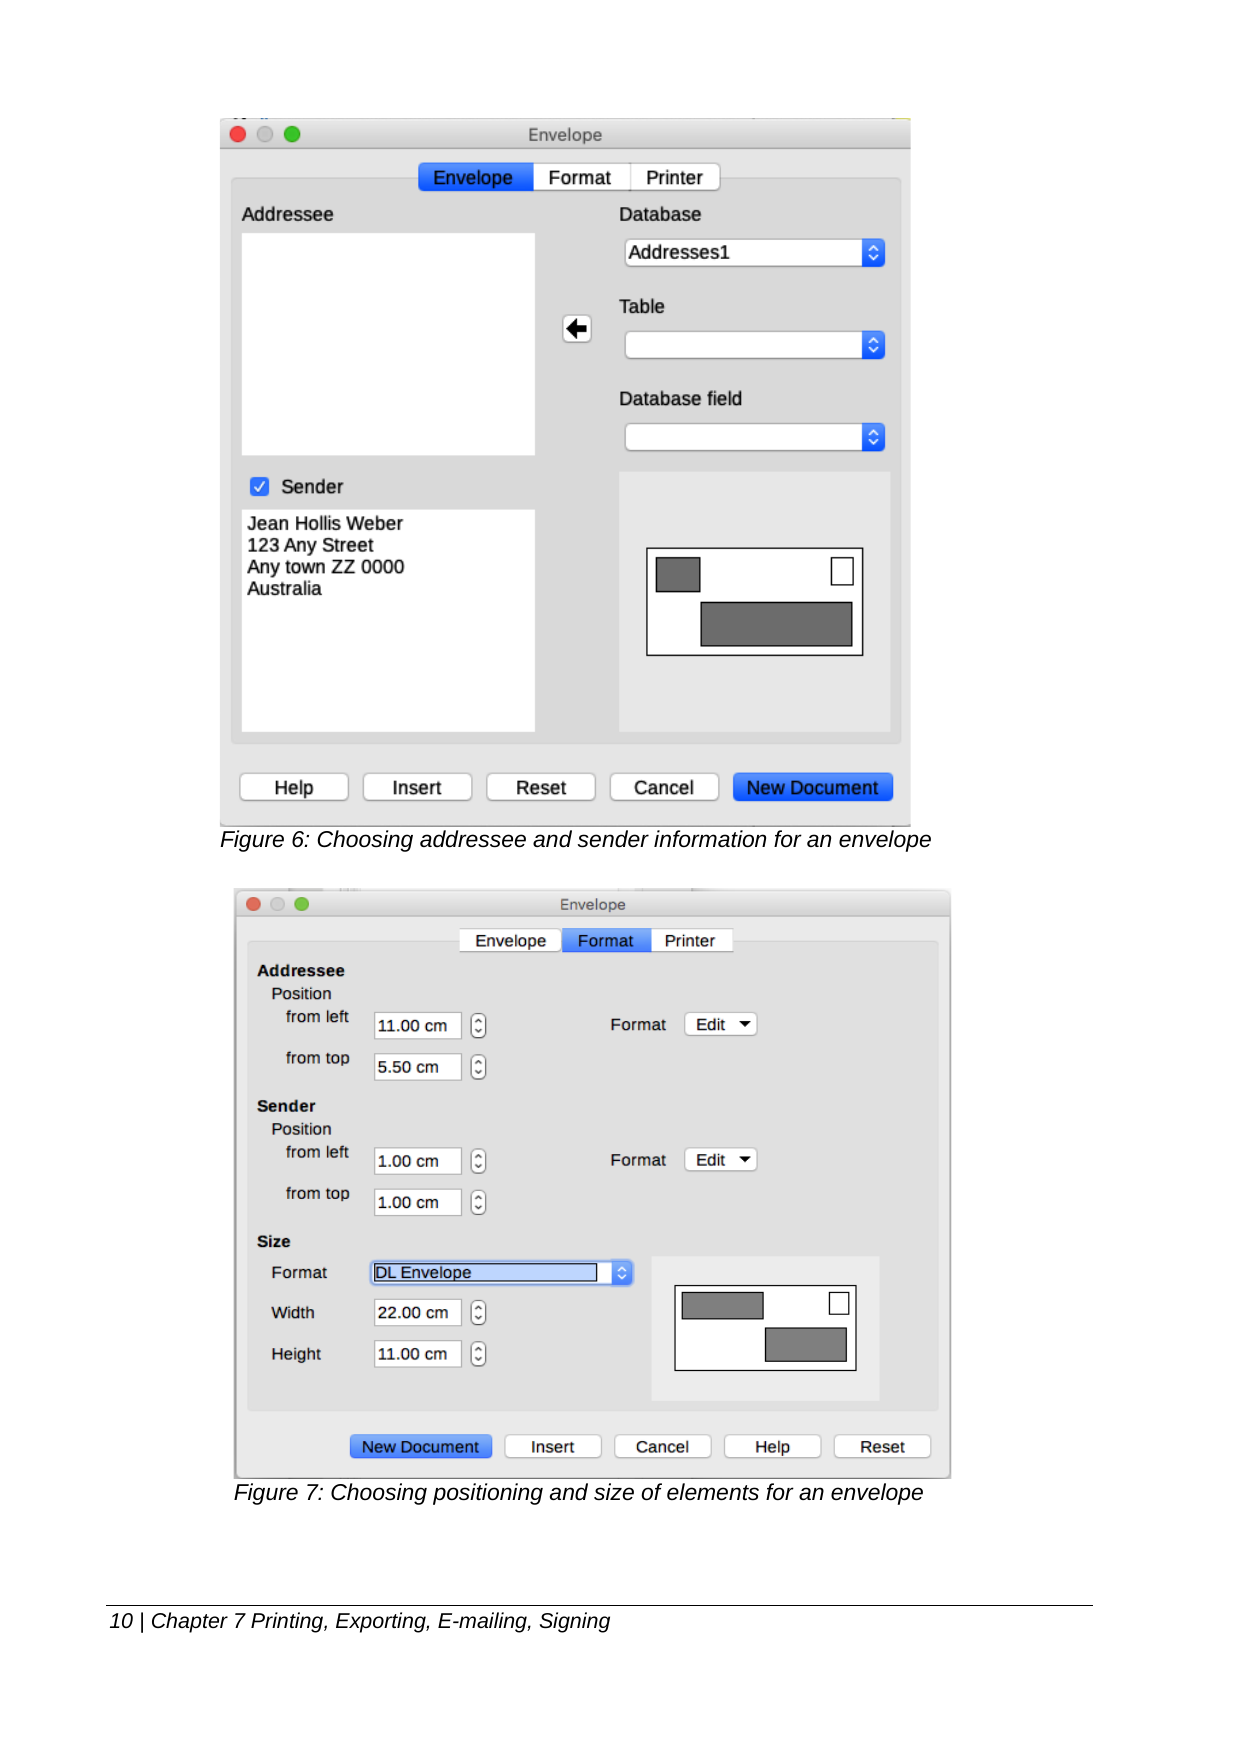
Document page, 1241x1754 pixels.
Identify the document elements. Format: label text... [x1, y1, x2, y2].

text Figure 7: Choosing positioning and size of elements for an envelope [233, 1479, 966, 1505]
text Figure 6: Choosing addressee and sender information for an envelope [220, 118, 979, 852]
picture [233, 888, 952, 1479]
picture [219, 118, 911, 827]
